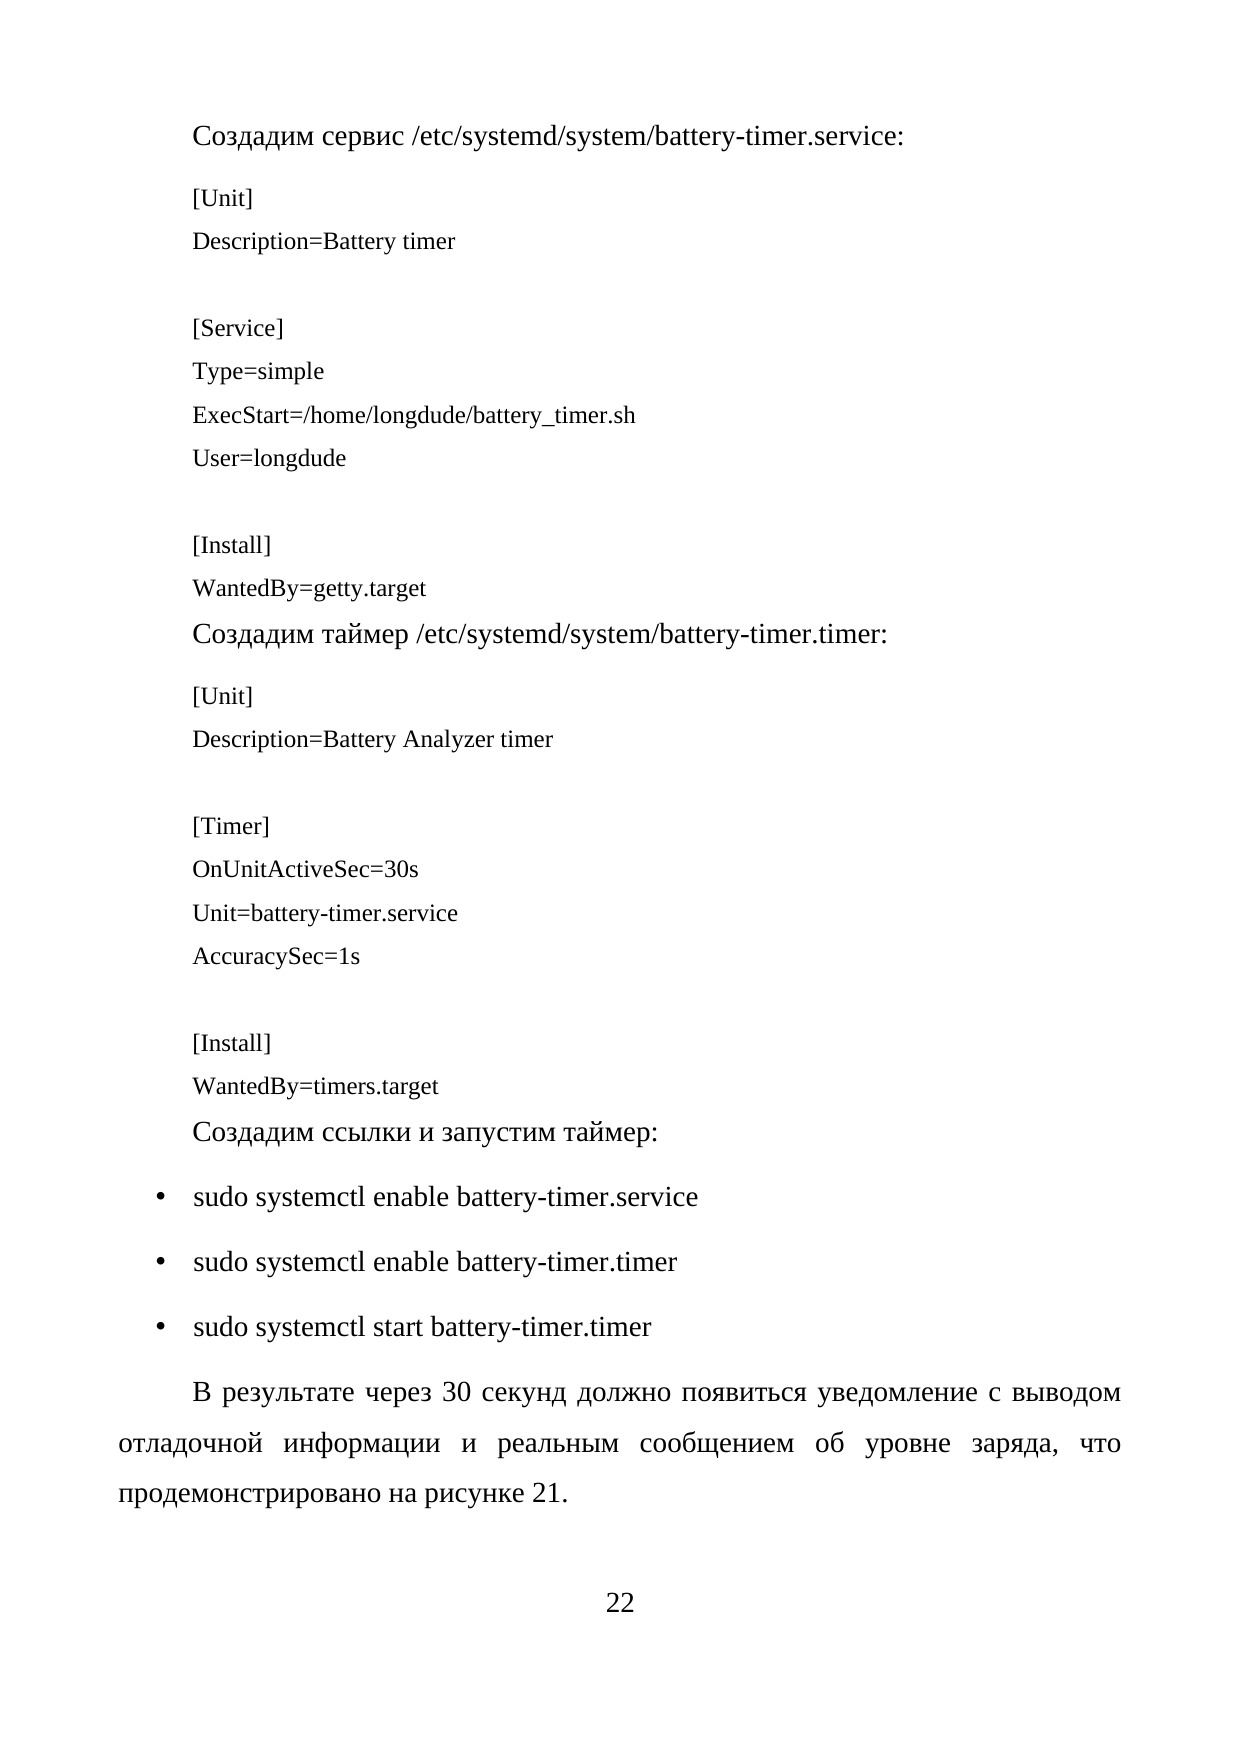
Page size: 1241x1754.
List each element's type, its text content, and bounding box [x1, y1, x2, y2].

text В результате через 30 секунд должно появиться уведомление с выводом отладочной информации и реальным сообщением об уровне заряда, что продемонстрировано на рисунке 21. [118, 1374, 1122, 1509]
text Description=Battery Analyzer timer [118, 724, 1122, 753]
text [Install] [118, 530, 1122, 558]
text [Unit] [118, 183, 1122, 212]
text Создадим ссылки и запустим таймер: [118, 1114, 1122, 1148]
list sudo systemctl start battery-timer.timer [156, 1309, 1122, 1343]
text Type=simple [118, 356, 1122, 385]
text [Unit] [118, 681, 1122, 710]
text [Timer] [118, 811, 1122, 840]
text WantedBy=timers.target [118, 1071, 1122, 1100]
text AccuracySec=1s [118, 941, 1122, 970]
text [Install] [118, 1028, 1122, 1057]
text Description=Battery timer [118, 226, 1122, 255]
text [Service] [118, 313, 1122, 342]
text Unit=battery-timer.service [118, 898, 1122, 927]
list sudo systemctl enable battery-timer.service [156, 1179, 1122, 1213]
text User=longdude [118, 443, 1122, 472]
list sudo systemctl enable battery-timer.timer [156, 1244, 1122, 1278]
text Создадим сервис /etc/systemd/system/battery-timer.service: [118, 118, 1122, 152]
text WantedBy=getty.target [118, 573, 1122, 602]
text ExecStart=/home/longdude/battery_timer.sh [118, 400, 1122, 428]
text Создадим таймер /etc/systemd/system/battery-timer.timer: [118, 616, 1122, 650]
text OnUnitActiveSec=30s [118, 854, 1122, 883]
